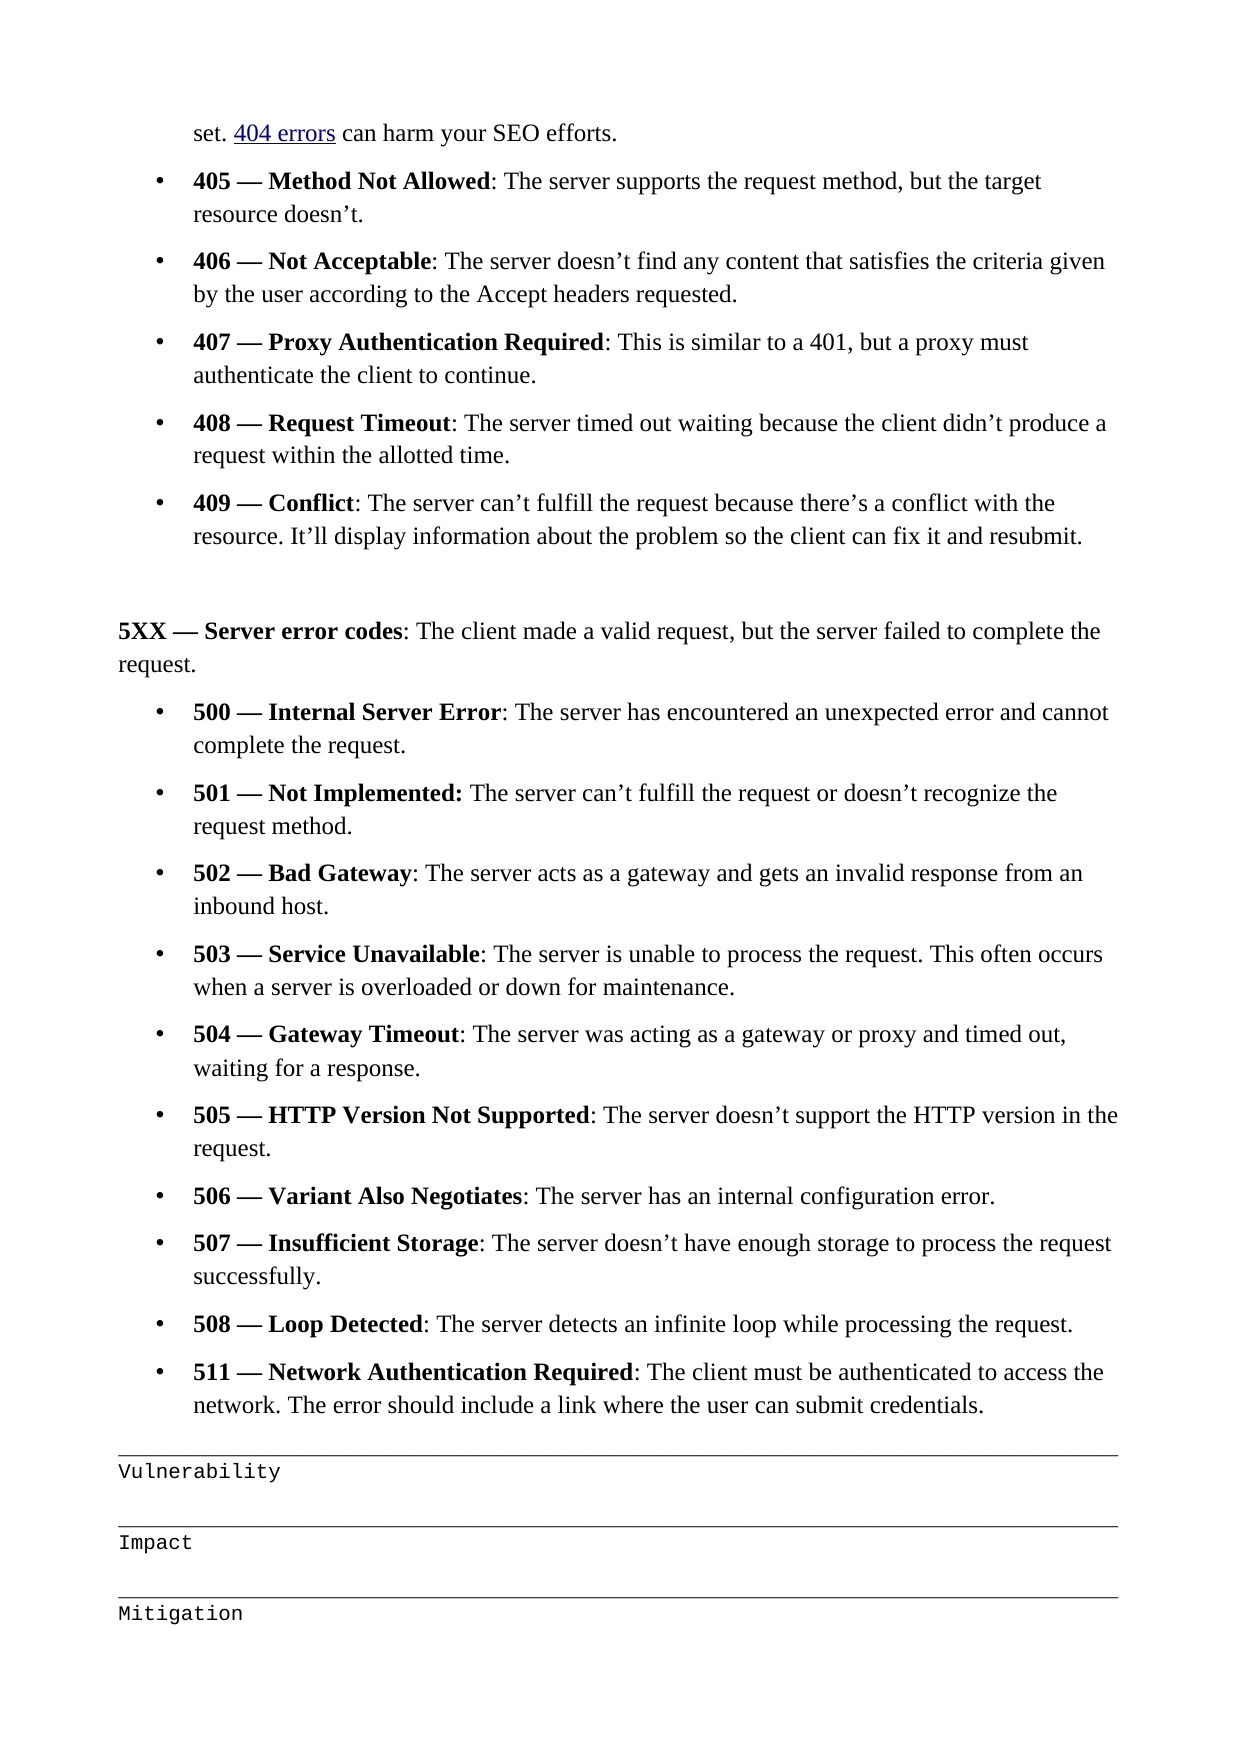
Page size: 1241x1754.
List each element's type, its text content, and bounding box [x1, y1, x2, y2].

list 506 — Variant Also Negotiates: The server has an internal configuration error. [156, 1181, 1122, 1209]
list 408 — Request Timeout: The server timed out waiting because the client didn’t produce a request within the allotted time. [156, 408, 1122, 469]
list 405 — Method Not Allowed: The server supports the request method, but the target resource doesn’t. [156, 166, 1122, 227]
list 504 — Gateway Timeout: The server was acting as a gateway or proxy and timed out, waiting for a response. [156, 1019, 1122, 1081]
list set. 404 errors can harm your SEO efforts. [156, 118, 1122, 147]
text ________________________________________________________________________________ [118, 1579, 1122, 1603]
list 409 — Conflict: The server can’t fulfill the request because there’s a conflict with the resource. It’ll display information about the problem so the client can fix it and resubmit. [156, 488, 1122, 550]
text 5XX — Server error codes: The client made a valid request, but the server failed to complete the request. [118, 616, 1122, 678]
text ________________________________________________________________________________ [118, 1437, 1122, 1461]
list 407 — Proxy Authentication Required: This is similar to a 401, but a proxy must authenticate the client to continue. [156, 327, 1122, 389]
list 511 — Network Authentication Required: The client must be authenticated to access the network. The error should include a link where the user can submit credentials. [156, 1357, 1122, 1418]
list 406 — Not Acceptable: The server doesn’t find any content that satisfies the criteria given by the user according to the Accept headers requested. [156, 246, 1122, 308]
text Vulnerability [118, 1461, 1122, 1484]
list 503 — Service Unavailable: The server is unable to process the request. This often occurs when a server is overloaded or down for maintenance. [156, 939, 1122, 1001]
list 500 — Internal Server Error: The server has encountered an unexpected error and cannot complete the request. [156, 697, 1122, 759]
text Impact [118, 1532, 1122, 1556]
text ________________________________________________________________________________ [118, 1508, 1122, 1532]
list 505 — HTTP Version Not Supported: The server doesn’t support the HTTP version in the request. [156, 1100, 1122, 1162]
list 501 — Not Implemented: The server can’t fulfill the request or doesn’t recognize the request method. [156, 778, 1122, 839]
list 508 — Loop Detected: The server detects an infinite loop while processing the request. [156, 1309, 1122, 1338]
list 502 — Bad Gateway: The server acts as a gateway and gets an invalid response from an inbound host. [156, 858, 1122, 920]
text Mitigation [118, 1603, 1122, 1626]
list 507 — Insufficient Storage: The server doesn’t have enough storage to process the request successfully. [156, 1228, 1122, 1290]
